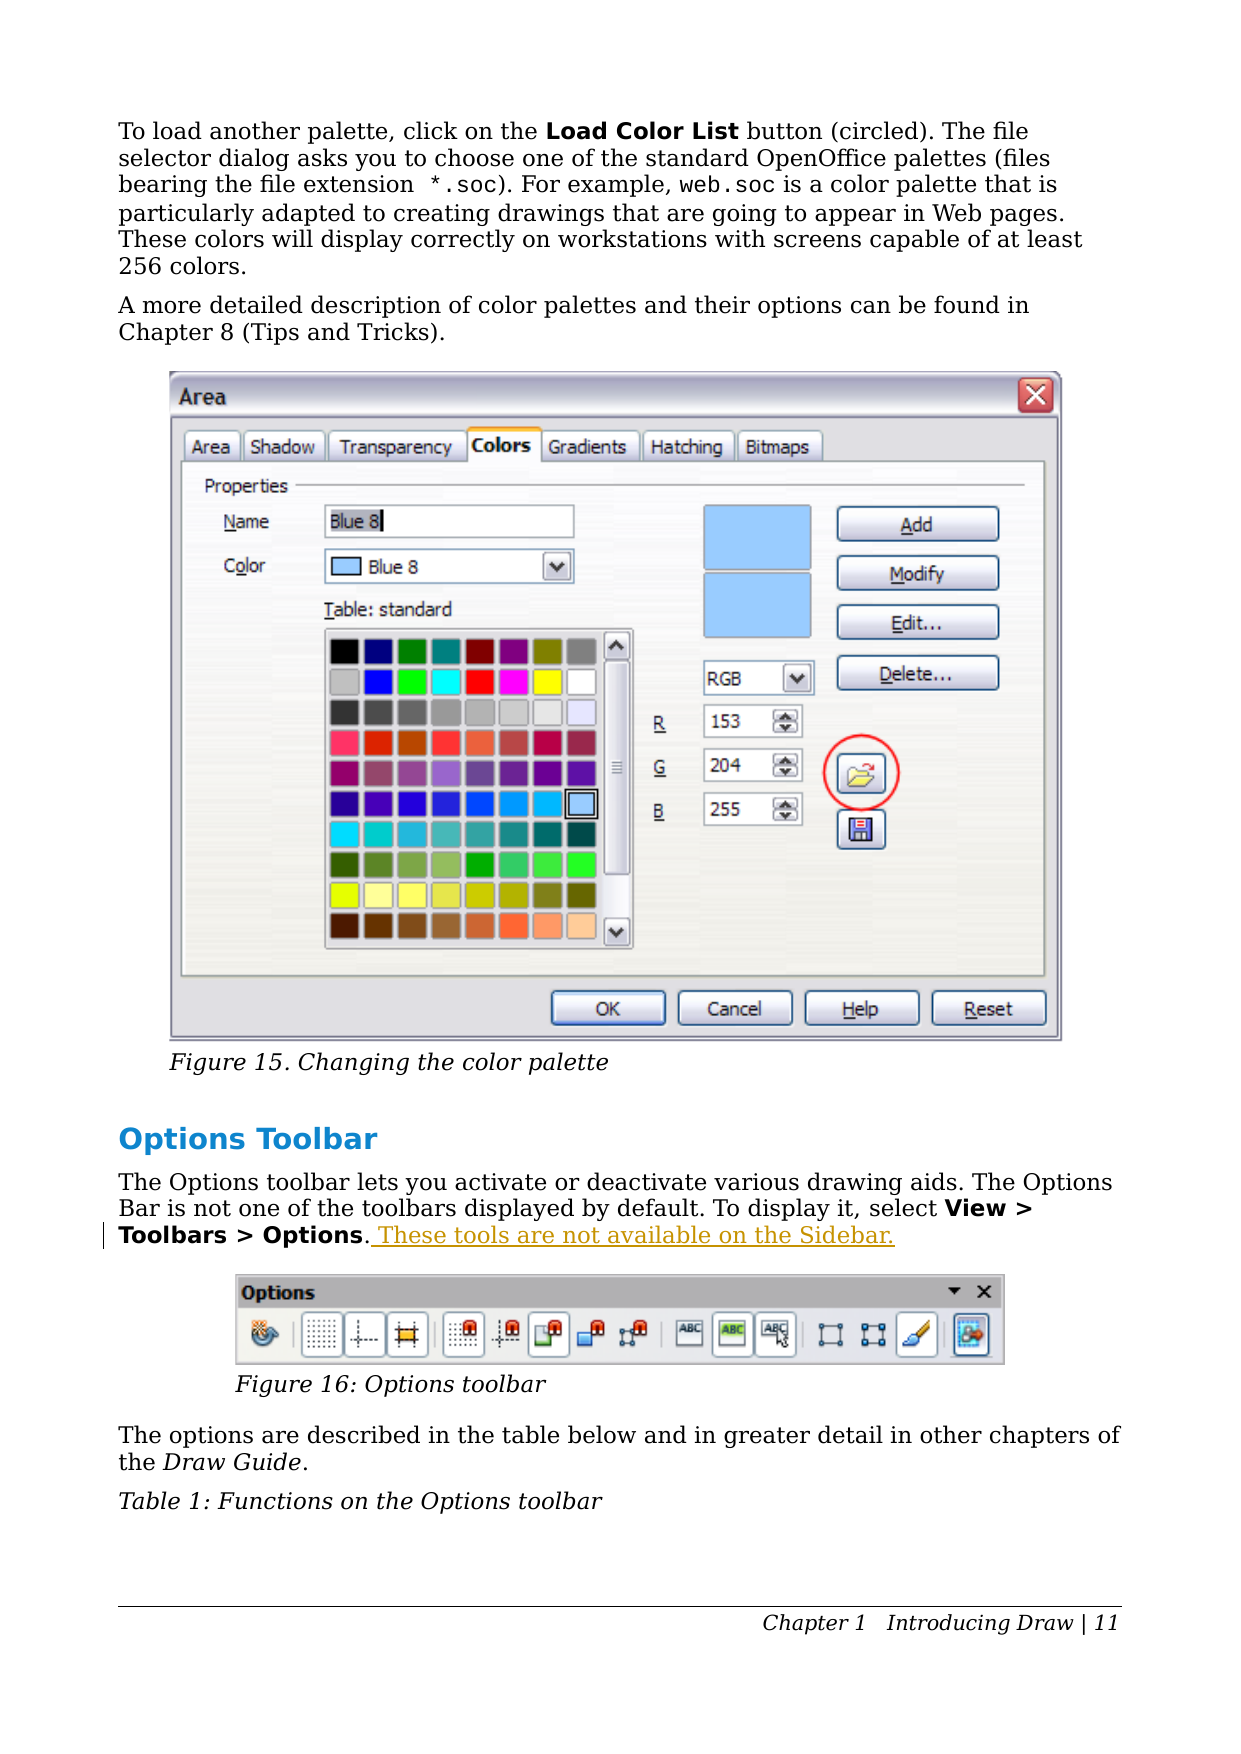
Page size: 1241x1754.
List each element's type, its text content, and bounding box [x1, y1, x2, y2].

text The options are described in the table below and in greater detail in other chapters of the Draw Guide. [118, 1422, 1122, 1476]
text The Options toolbar lets you activate or deactivate various drawing aids. The Options Bar is not one of the toolbars displayed by default. To display it, select View > Toolbars > Options. These tools are not available on the Sidebar. [118, 1169, 1122, 1249]
text Table 1: Functions on the Options toolbar [118, 1488, 1122, 1515]
text A more detailed description of color palettes and their options can be found in Chapter 8 (Tips and Tricks). [118, 293, 1122, 346]
text To load another palette, click on the Load Color List button (circled). The file selector dialog asks you to choose one of the standard OpenOffice palettes (files bearing the file extension *.soc). For example, web.soc is a color palette that is particularly adapted to creating drawings that are going to appear in Web pages. These colors will display correctly on workstations with screens capable of at least 256 colors. [118, 118, 1122, 280]
picture [169, 371, 1064, 1043]
picture [235, 1274, 1005, 1365]
text Figure 15. Changing the color palette [169, 1049, 1071, 1076]
text Figure 16: Options toolbar [235, 1371, 1005, 1398]
subtitle Options Toolbar [118, 1122, 1122, 1156]
